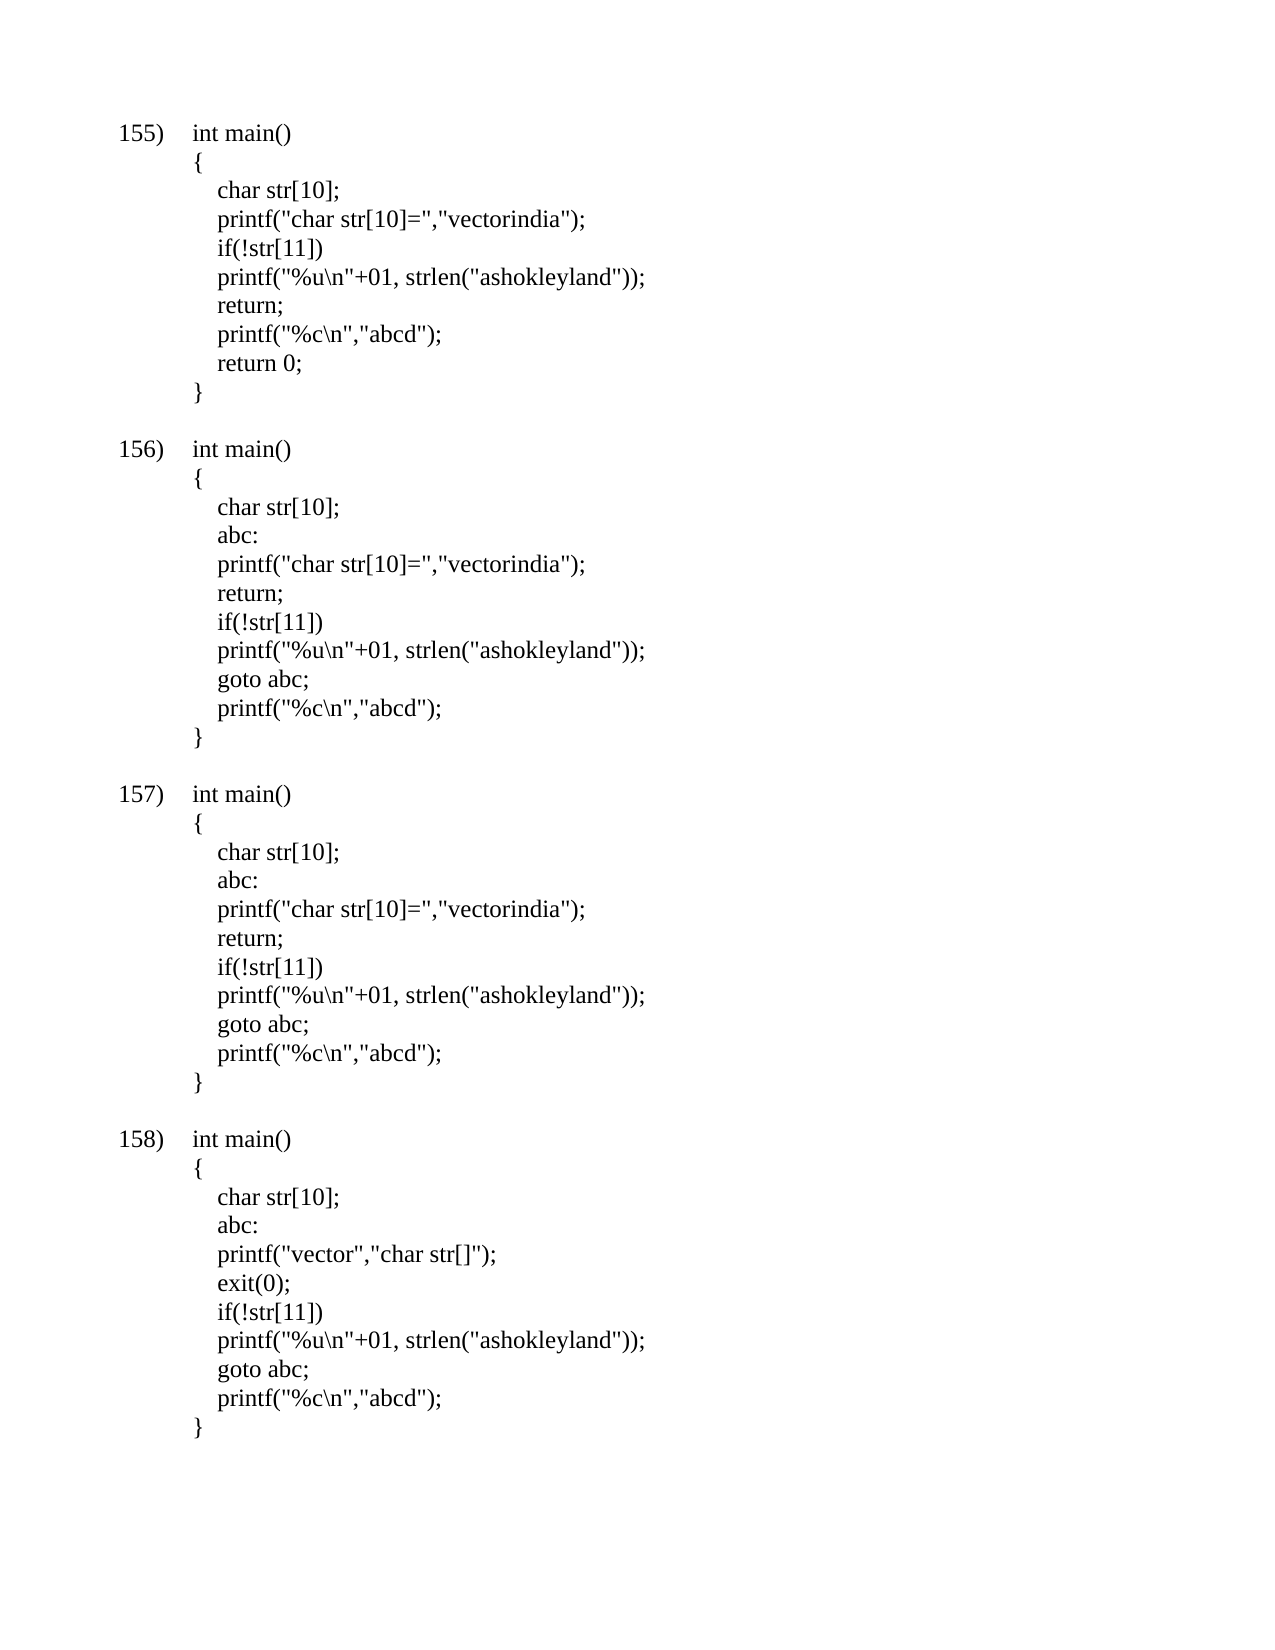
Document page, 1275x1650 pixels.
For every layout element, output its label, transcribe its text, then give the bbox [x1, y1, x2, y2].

text 157) int main() [118, 779, 1157, 808]
text abc: [118, 521, 1157, 549]
text goto abc; [118, 1009, 1157, 1038]
text return; [118, 291, 1157, 319]
text return 0; [118, 348, 1157, 377]
text char str[10]; [118, 492, 1157, 521]
text } [118, 722, 1157, 751]
text if(!str[11]) [118, 233, 1157, 262]
text } [118, 377, 1157, 406]
text exit(0); [118, 1268, 1157, 1297]
text printf("%c\n","abcd"); [118, 1383, 1157, 1412]
text if(!str[11]) [118, 1297, 1157, 1326]
text 158) int main() [118, 1124, 1157, 1153]
text printf("%c\n","abcd"); [118, 693, 1157, 722]
text char str[10]; [118, 837, 1157, 866]
text printf("%u\n"+01, strlen("ashokleyland")); [118, 981, 1157, 1009]
text printf("char str[10]=","vectorindia"); [118, 549, 1157, 578]
text { [118, 1153, 1157, 1182]
text printf("%u\n"+01, strlen("ashokleyland")); [118, 1326, 1157, 1354]
text goto abc; [118, 664, 1157, 693]
text { [118, 463, 1157, 492]
text printf("vector","char str[]"); [118, 1239, 1157, 1268]
text 155) int main() [118, 118, 1157, 147]
text printf("%u\n"+01, strlen("ashokleyland")); [118, 262, 1157, 291]
text } [118, 1412, 1157, 1441]
text printf("char str[10]=","vectorindia"); [118, 894, 1157, 923]
text char str[10]; [118, 1182, 1157, 1211]
text if(!str[11]) [118, 952, 1157, 981]
text goto abc; [118, 1354, 1157, 1383]
text 156) int main() [118, 434, 1157, 463]
text { [118, 147, 1157, 176]
text abc: [118, 1211, 1157, 1239]
text char str[10]; [118, 176, 1157, 204]
text printf("%c\n","abcd"); [118, 319, 1157, 348]
text return; [118, 578, 1157, 607]
text printf("char str[10]=","vectorindia"); [118, 204, 1157, 233]
text } [118, 1067, 1157, 1096]
text abc: [118, 866, 1157, 894]
text { [118, 808, 1157, 837]
text printf("%c\n","abcd"); [118, 1038, 1157, 1067]
text return; [118, 923, 1157, 952]
text if(!str[11]) [118, 607, 1157, 636]
text printf("%u\n"+01, strlen("ashokleyland")); [118, 636, 1157, 664]
